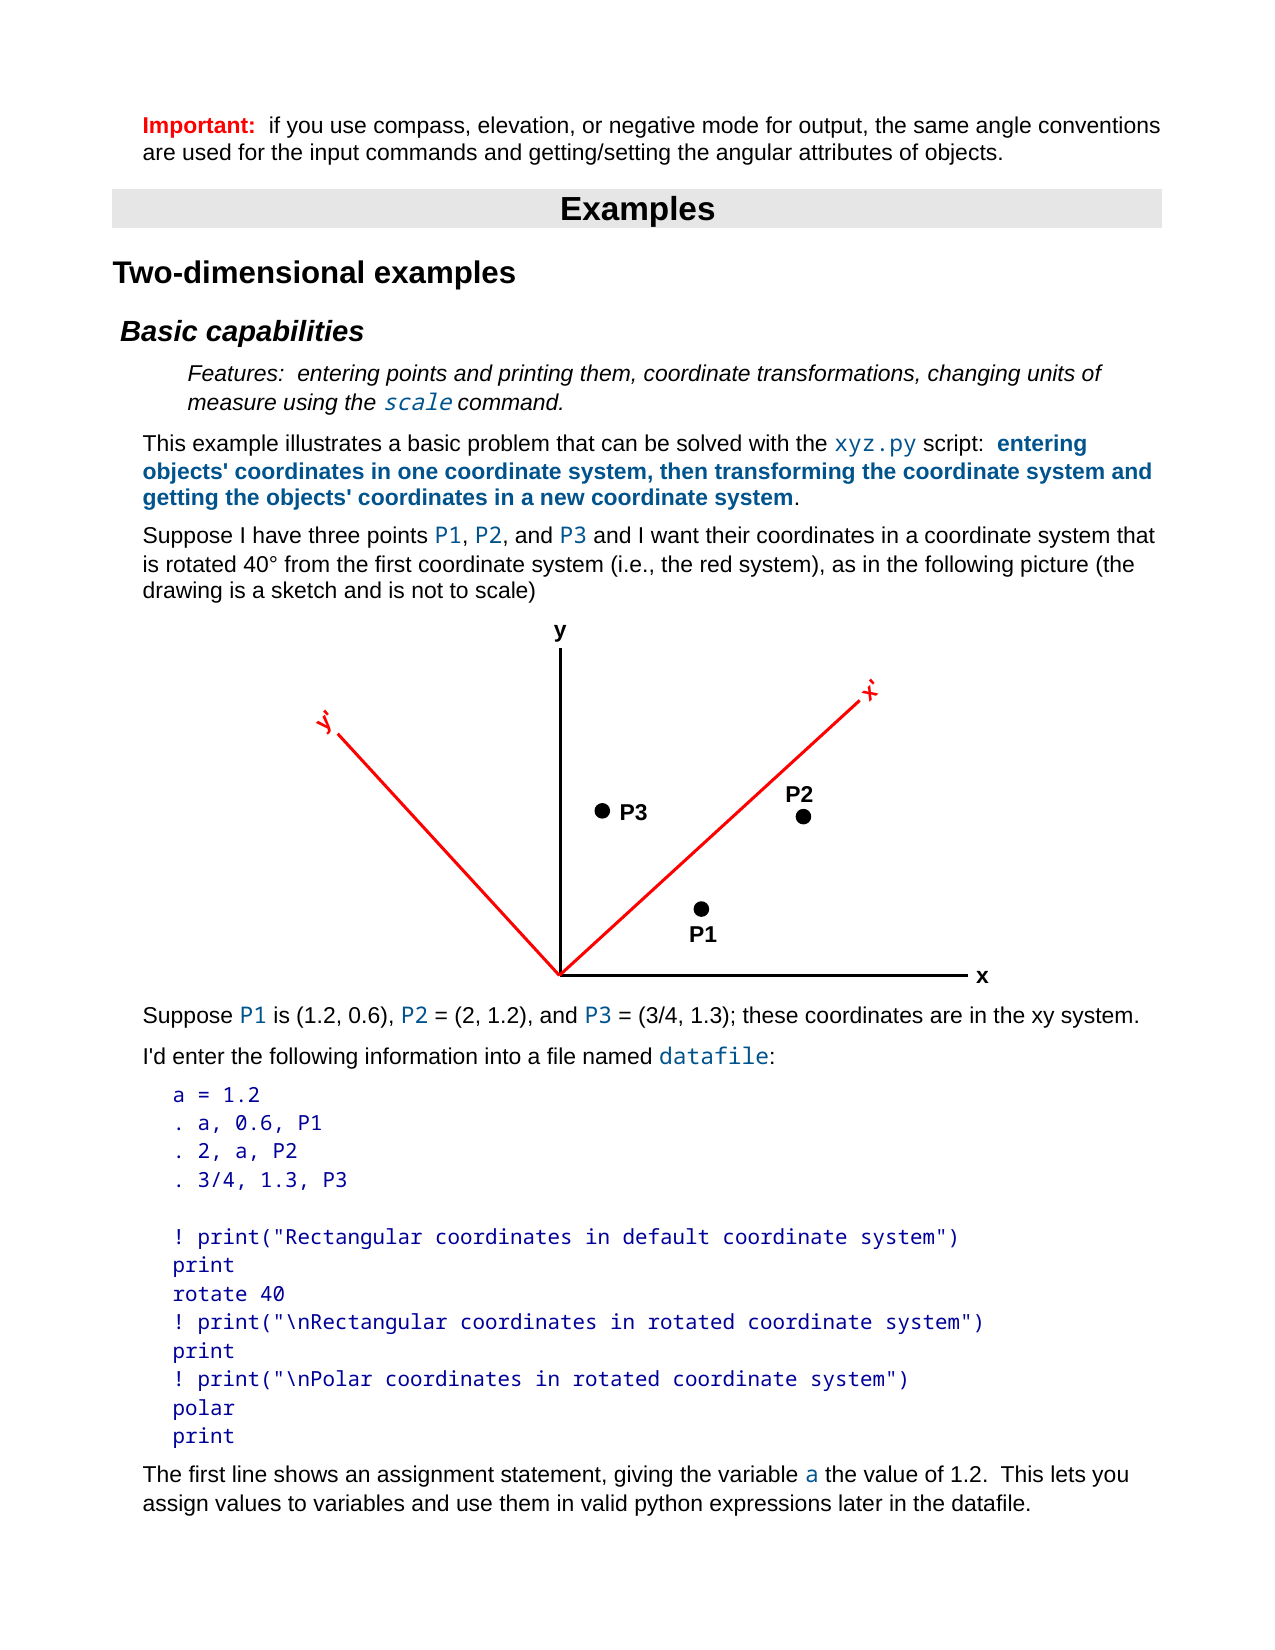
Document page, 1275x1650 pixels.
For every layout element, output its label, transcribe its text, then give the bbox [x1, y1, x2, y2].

text . a, 0.6, P1 [172, 1108, 1162, 1137]
text Important: if you use compass, elevation, or negative mode for output, the same angle conventions are used for the input commands and getting/setting the angular attributes of objects. [142, 112, 1162, 165]
text print [172, 1250, 1162, 1279]
text print [172, 1336, 1162, 1364]
text ! print("\nRectangular coordinates in rotated coordinate system") [172, 1307, 1162, 1336]
text Features: entering points and printing them, coordinate transformations, changing units of measure using the scale command. [187, 360, 1117, 418]
text This example illustrates a basic problem that can be solved with the xyz.py script: entering objects' coordinates in one coordinate system, then transforming the coordinate system and getting the objects' coordinates in a new coordinate system. [142, 427, 1162, 511]
text . 3/4, 1.3, P3 [172, 1165, 1162, 1193]
subtitle Two-dimensional examples [112, 254, 1162, 291]
text Suppose I have three points P1, P2, and P3 and I want their coordinates in a coordinate system that is rotated 40° from the first coordinate system (i.e., the red system), as in the following picture (the drawing is a sketch and is not to scale) [142, 519, 1162, 603]
text print [172, 1421, 1162, 1449]
text polar [172, 1393, 1162, 1421]
text rotate 40 [172, 1279, 1162, 1307]
subtitle Basic capabilities [120, 314, 1162, 348]
text I'd enter the following information into a file named datafile: [142, 1039, 1162, 1071]
text ! print("Rectangular coordinates in default coordinate system") [172, 1222, 1162, 1250]
subtitle Examples [112, 189, 1162, 228]
text a = 1.2 [172, 1080, 1162, 1108]
text Suppose P1 is (1.2, 0.6), P2 = (2, 1.2), and P3 = (3/4, 1.3); these coordinates are in the xy system. [142, 612, 1162, 1031]
text ! print("\nPolar coordinates in rotated coordinate system") [172, 1364, 1162, 1393]
text . 2, a, P2 [172, 1137, 1162, 1165]
text The first line shows an assignment statement, giving the variable a the value of 1.2. This lets you assign values to variables and use them in valid python expressions later in the datafile. [142, 1458, 1162, 1516]
